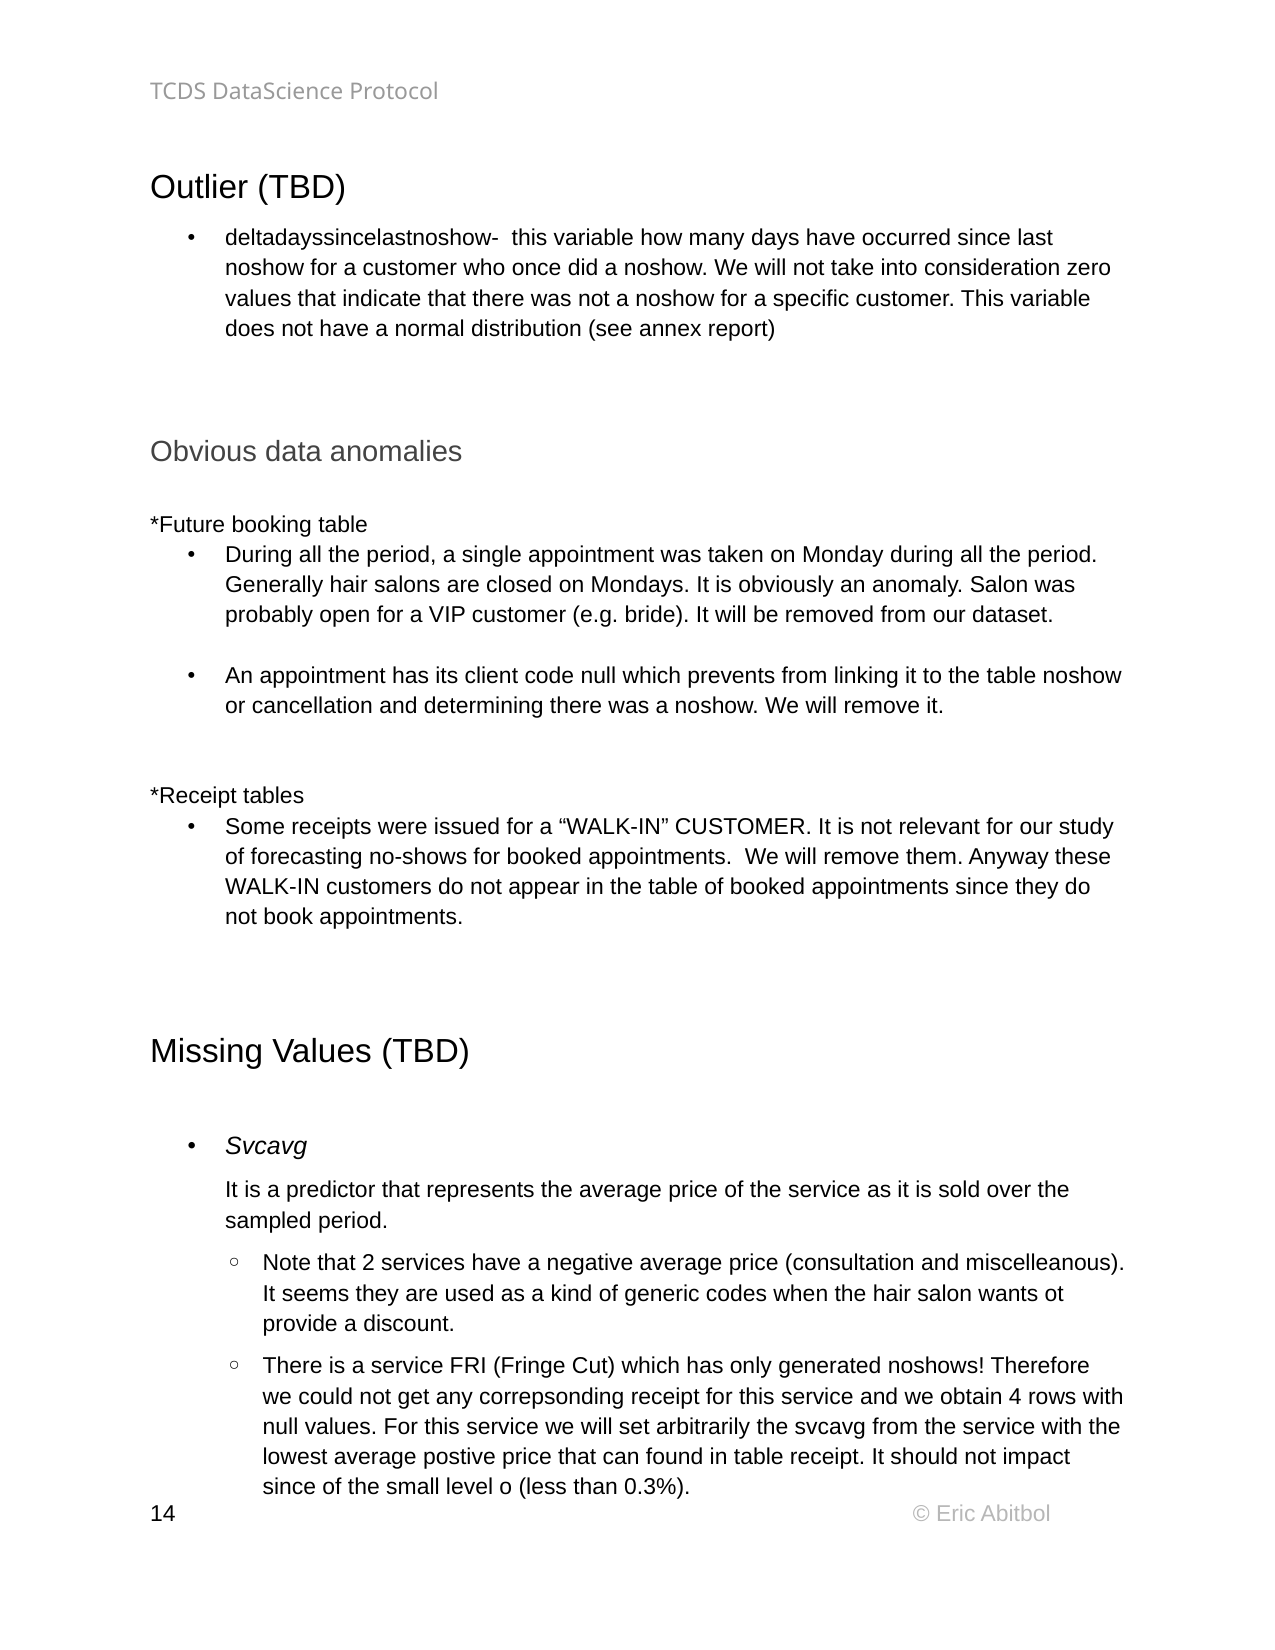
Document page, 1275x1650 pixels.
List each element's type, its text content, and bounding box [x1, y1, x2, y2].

list Note that 2 services have a negative average price (consultation and miscelleanous). It seems they are used as a kind of generic codes when the hair salon wants ot provide a discount. [225, 1249, 1125, 1336]
list deltadayssincelastnoshow- this variable how many days have occurred since last noshow for a customer who once did a noshow. We will not take into consideration zero values that indicate that there was not a noshow for a specific customer. This variable does not have a normal distribution (see annex report) [187, 224, 1125, 341]
subtitle Obvious data anomalies [150, 433, 1125, 467]
text *Receipt tables [150, 782, 1125, 809]
list It is a predictor that represents the average price of the service as it is sold over the sampled period. [187, 1176, 1125, 1233]
subtitle Outlier (TBD) [150, 167, 1125, 206]
list Some receipts were issued for a “WALK-IN” CUSTOMER. It is not relevant for our study of forecasting no-shows for booked appointments. We will remove them. Anyway these WALK-IN customers do not appear in the table of booked appointments since they do not book appointments. [187, 813, 1125, 930]
text *Future booking table [150, 511, 1125, 537]
list Svcavg [187, 1131, 1125, 1160]
list There is a service FRI (Fringe Cut) which has only generated noshows! Therefore we could not get any correpsonding receipt for this service and we obtain 4 rows with null values. For this service we will set arbitrarily the svcavg from the service with the lowest average postive price that can found in table receipt. It should not impact since of the small level o (less than 0.3%). [225, 1352, 1125, 1500]
subtitle Missing Values (TBD) [150, 1031, 1125, 1070]
list During all the period, a single appointment was taken on Monday during all the period. Generally hair salons are closed on Mondays. It is obviously an anomaly. Salon was probably open for a VIP customer (e.g. bride). It will be removed from our dataset. [187, 541, 1125, 628]
list An appointment has its client code null which prevents from linking it to the table noshow or cancellation and determining there was a noshow. We will remove it. [187, 662, 1125, 718]
